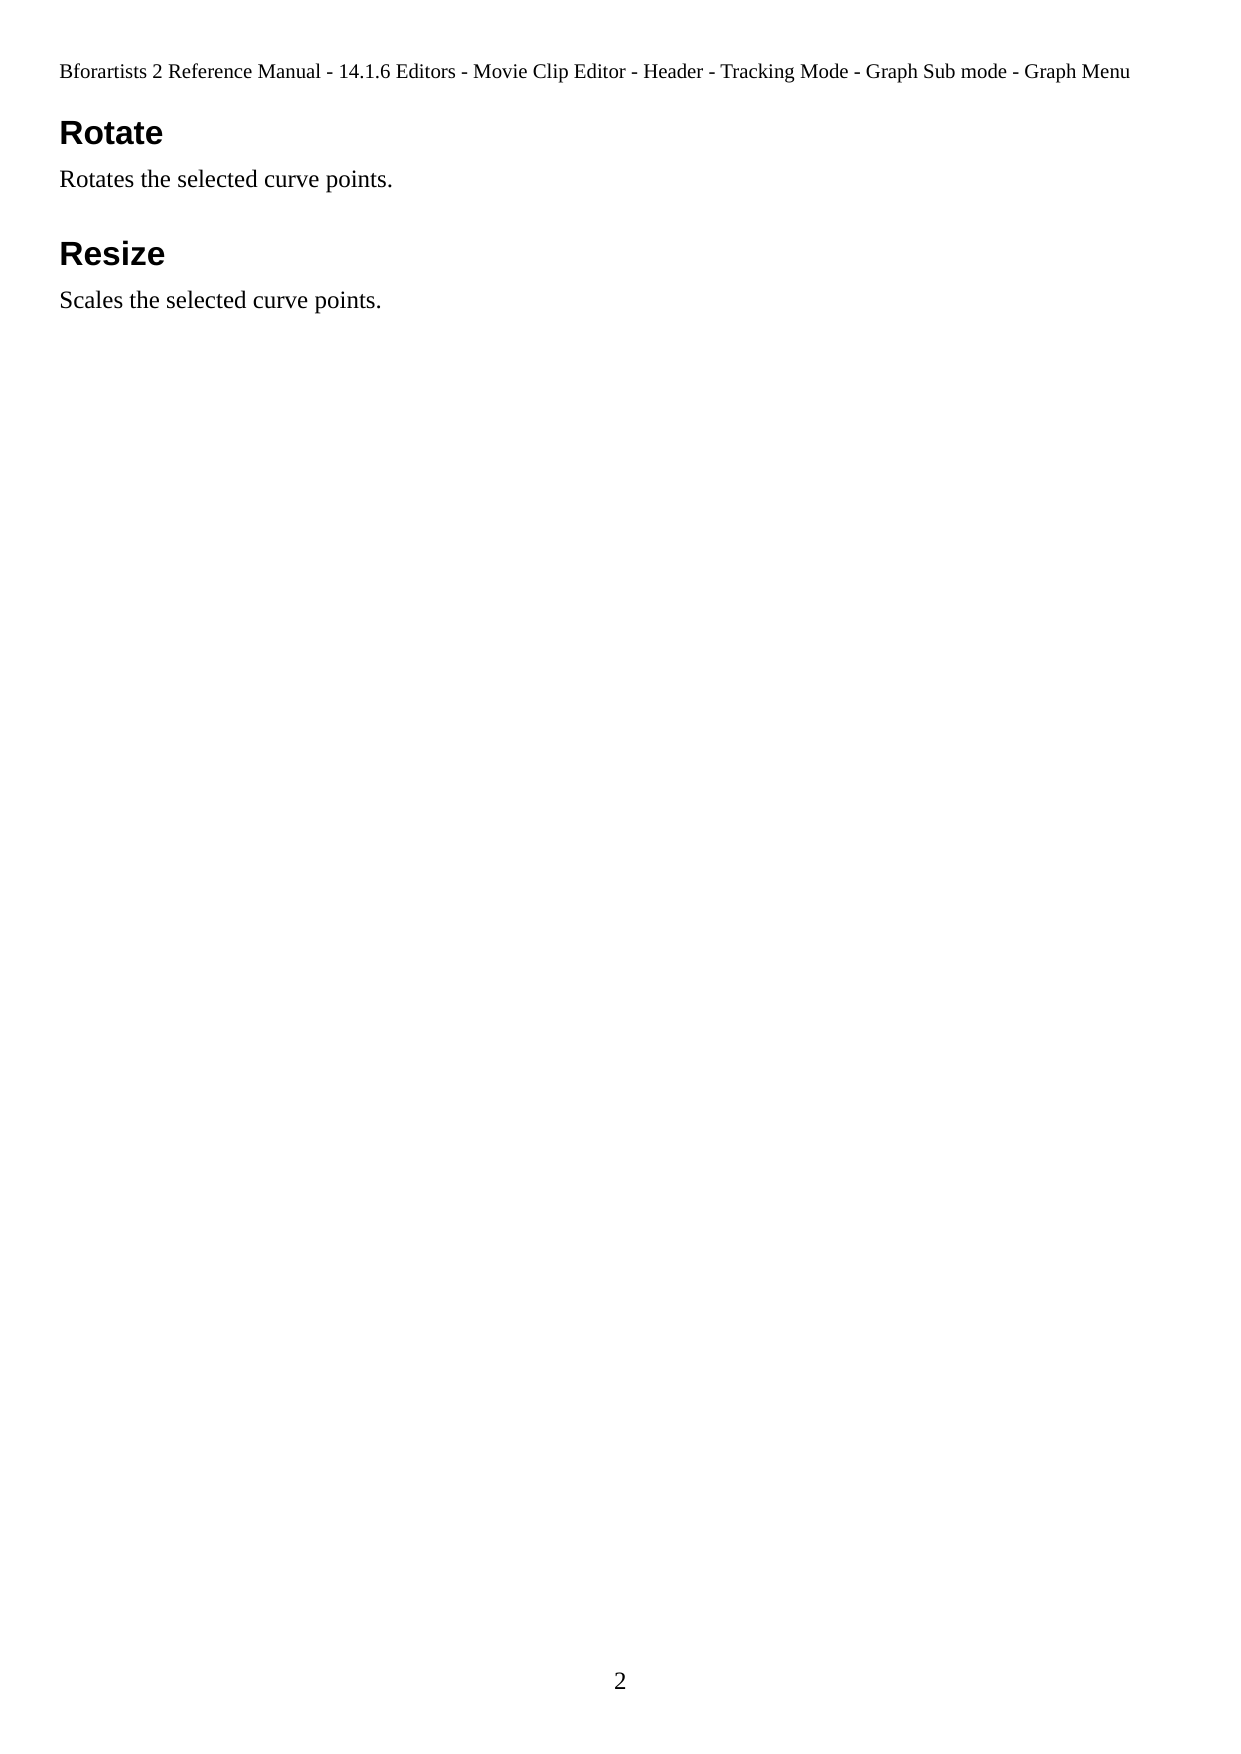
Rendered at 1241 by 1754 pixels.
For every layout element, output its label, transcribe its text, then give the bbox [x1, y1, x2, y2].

subtitle Rotate [59, 113, 1181, 151]
subtitle Resize [59, 234, 1181, 272]
text Scales the selected curve points. [59, 285, 1181, 313]
text Rotates the selected curve points. [59, 164, 1181, 192]
